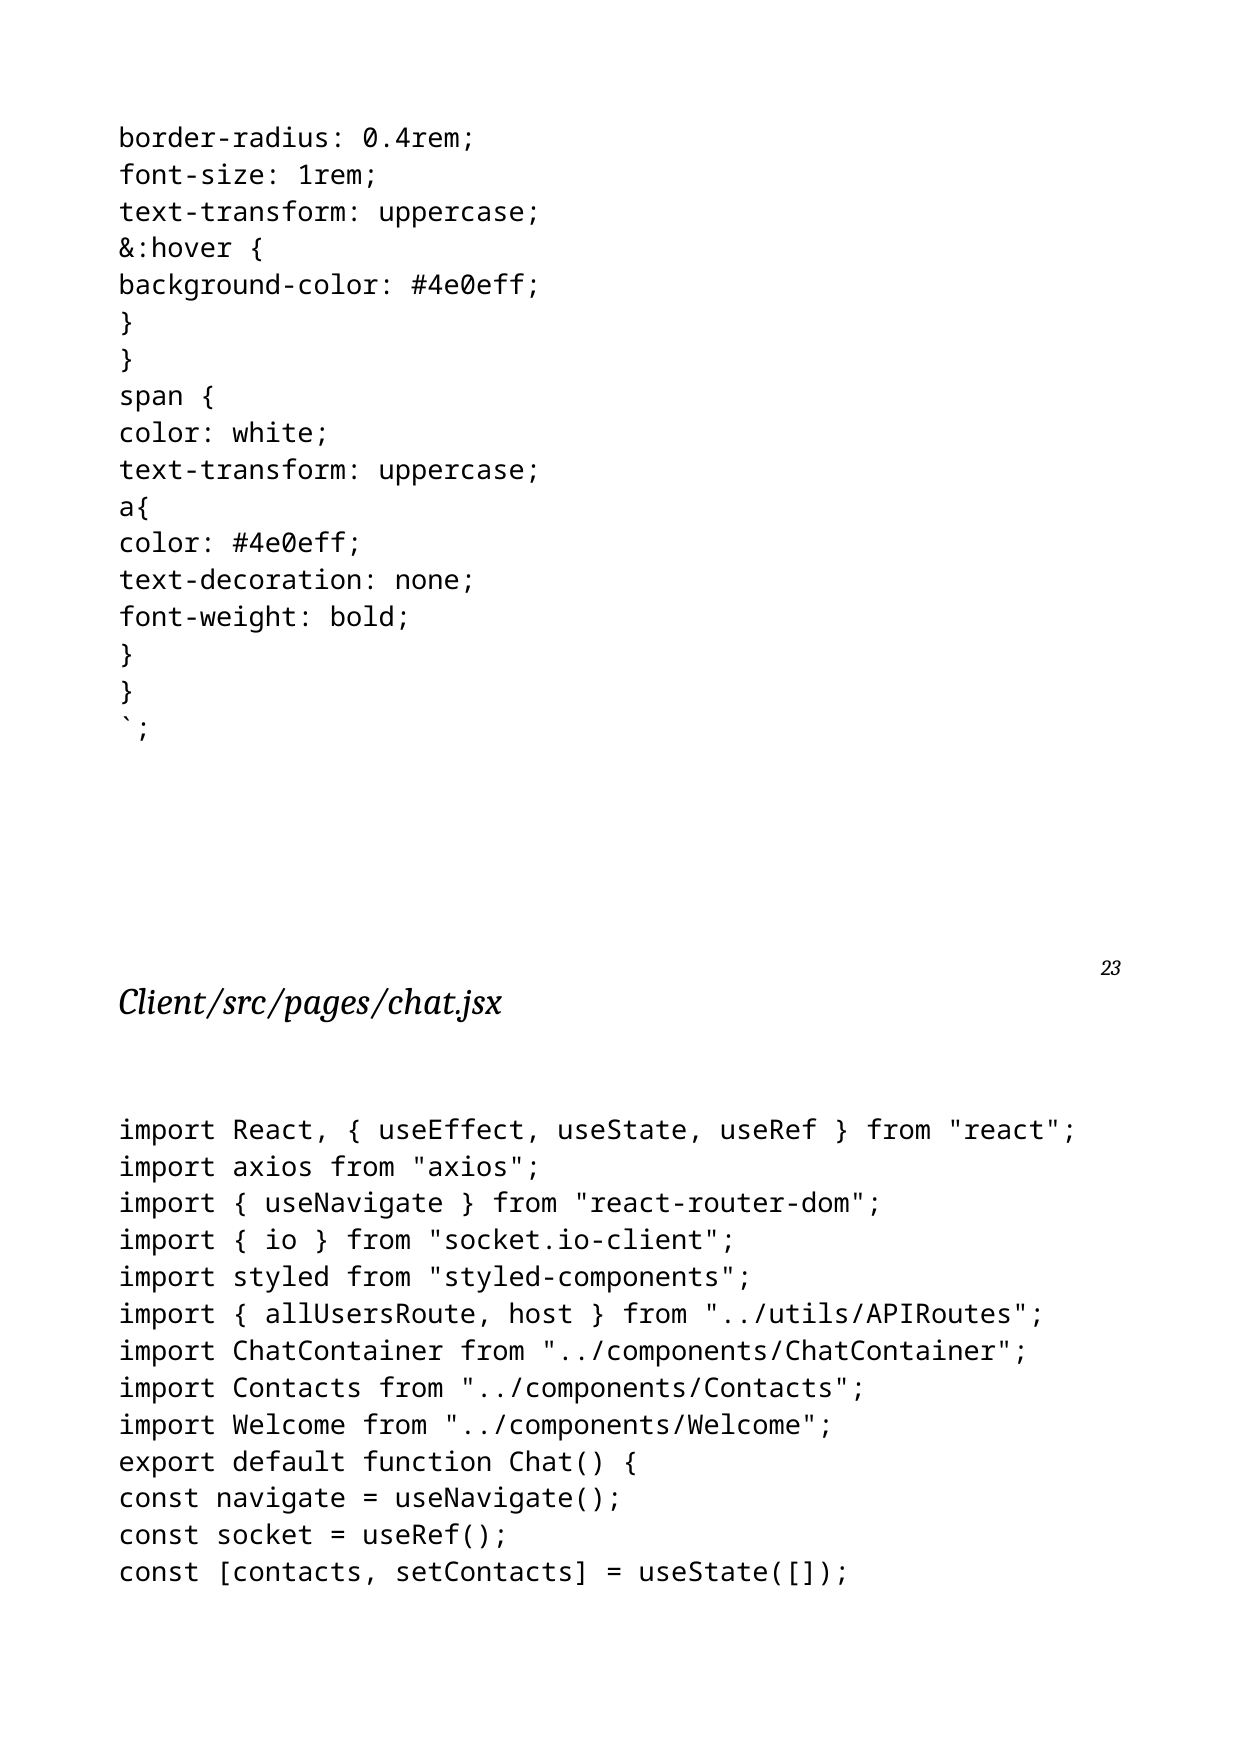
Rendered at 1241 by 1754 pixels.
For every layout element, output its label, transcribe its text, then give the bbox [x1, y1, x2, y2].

text } [118, 303, 1122, 339]
text } [118, 634, 1122, 671]
text &:hover { [118, 229, 1122, 266]
text import Contacts from "../components/Contacts"; [118, 1368, 1122, 1405]
text import { allUsersRoute, host } from "../utils/APIRoutes"; [118, 1294, 1122, 1331]
text import styled from "styled-components"; [118, 1258, 1122, 1294]
text 23 [118, 956, 1122, 981]
text border-radius: 0.4rem; [118, 118, 1122, 155]
text import { useNavigate } from "react-router-dom"; [118, 1184, 1122, 1221]
text color: white; [118, 413, 1122, 450]
text import ChatContainer from "../components/ChatContainer"; [118, 1331, 1122, 1368]
text font-weight: bold; [118, 598, 1122, 634]
text `; [118, 708, 1122, 745]
text text-transform: uppercase; [118, 192, 1122, 229]
text export default function Chat() { [118, 1442, 1122, 1479]
text const socket = useRef(); [118, 1516, 1122, 1553]
text font-size: 1rem; [118, 155, 1122, 192]
text const navigate = useNavigate(); [118, 1479, 1122, 1516]
text import { io } from "socket.io-client"; [118, 1221, 1122, 1258]
text text-transform: uppercase; [118, 450, 1122, 487]
text const [contacts, setContacts] = useState([]); [118, 1553, 1122, 1589]
text } [118, 339, 1122, 376]
text background-color: #4e0eff; [118, 266, 1122, 303]
text text-decoration: none; [118, 561, 1122, 598]
text import Welcome from "../components/Welcome"; [118, 1405, 1122, 1442]
text Client/src/pages/chat.jsx [118, 981, 1122, 1024]
text color: #4e0eff; [118, 524, 1122, 561]
text import axios from "axios"; [118, 1147, 1122, 1184]
text } [118, 671, 1122, 708]
text import React, { useEffect, useState, useRef } from "react"; [118, 1110, 1122, 1147]
text span { [118, 376, 1122, 413]
text a{ [118, 487, 1122, 524]
